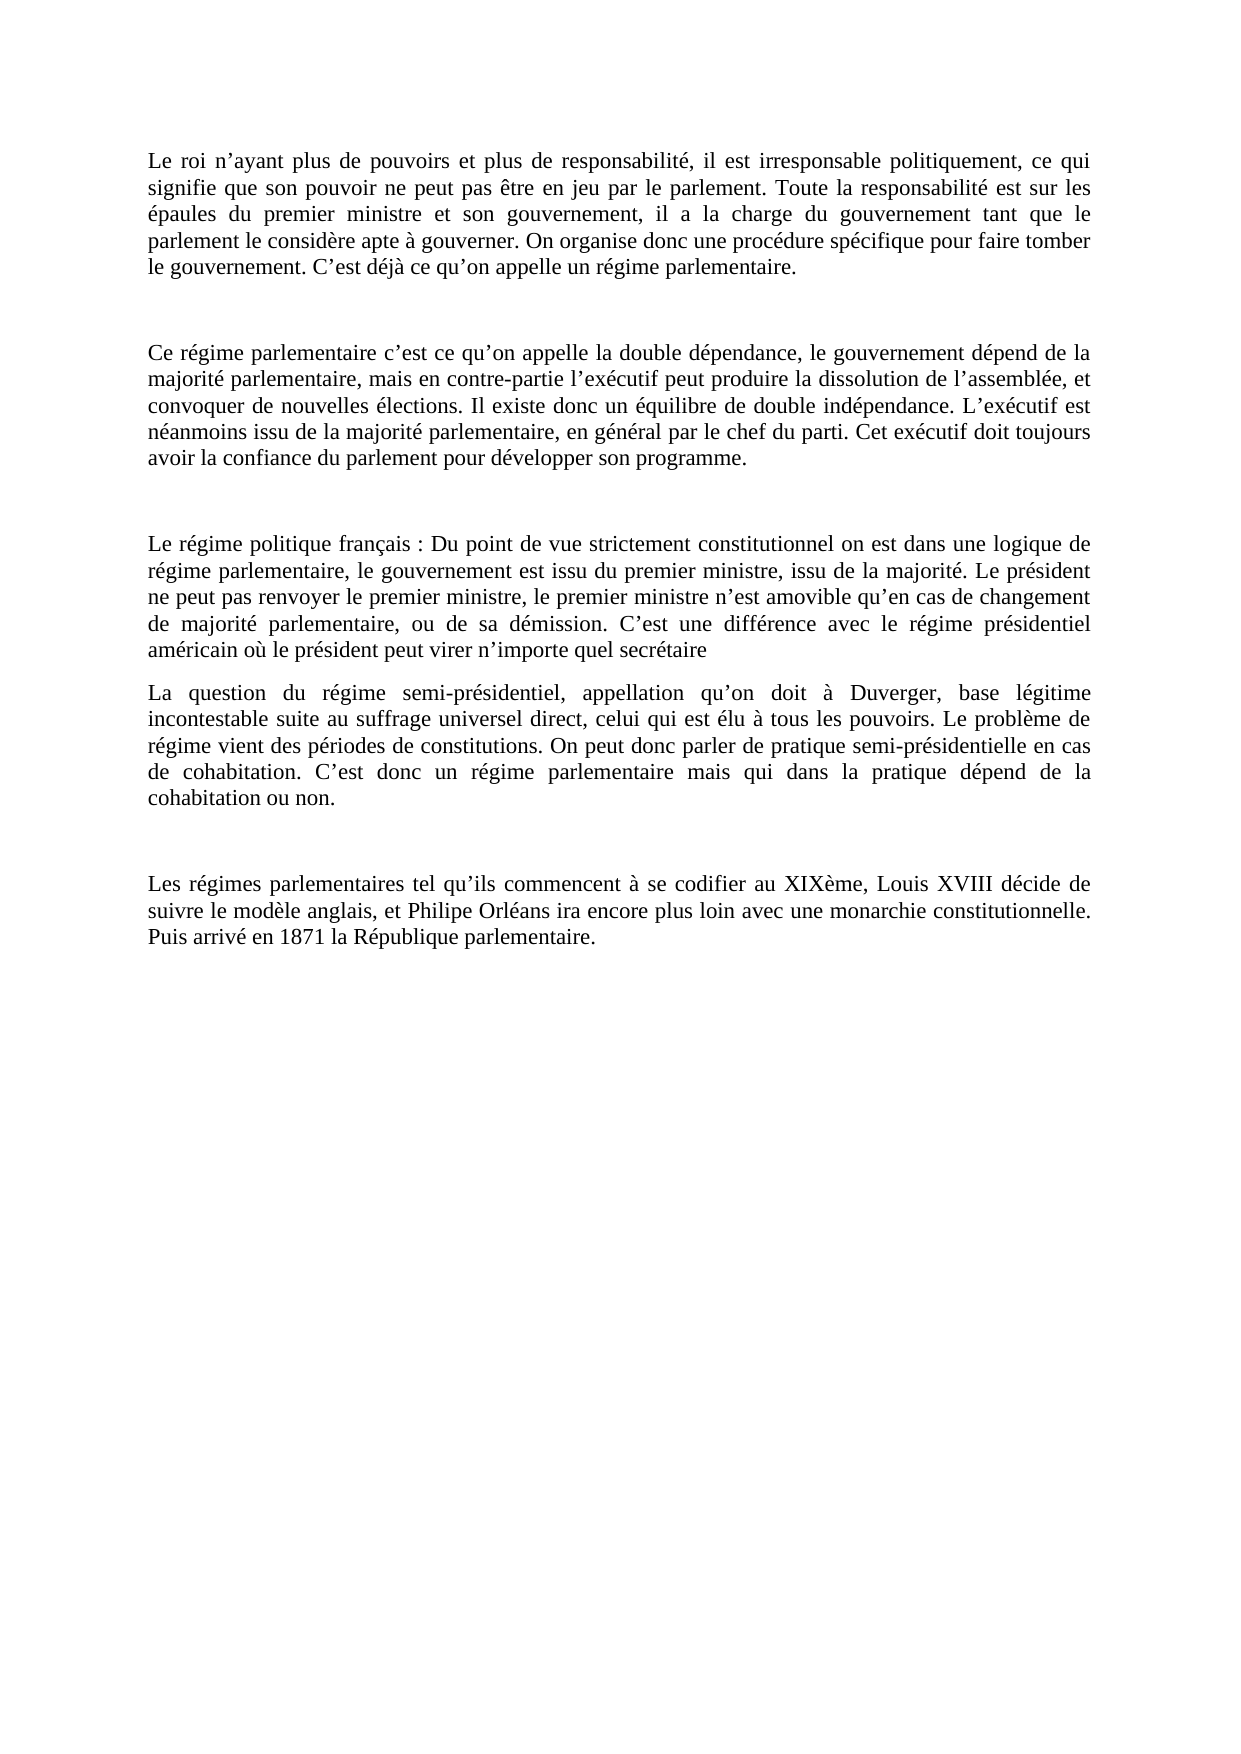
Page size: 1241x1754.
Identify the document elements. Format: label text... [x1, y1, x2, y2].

text Ce régime parlementaire c’est ce qu’on appelle la double dépendance, le gouvernement dépend de la majorité parlementaire, mais en contre-partie l’exécutif peut produire la dissolution de l’assemblée, et convoquer de nouvelles élections. Il existe donc un équilibre de double indépendance. L’exécutif est néanmoins issu de la majorité parlementaire, en général par le chef du parti. Cet exécutif doit toujours avoir la confiance du parlement pour développer son programme. [148, 339, 1093, 471]
text Les régimes parlementaires tel qu’ils commencent à se codifier au XIXème, Louis XVIII décide de suivre le modèle anglais, et Philipe Orléans ira encore plus loin avec une monarchie constitutionnelle. Puis arrivé en 1871 la République parlementaire. [148, 870, 1093, 949]
text La question du régime semi-présidentiel, appellation qu’on doit à Duverger, base légitime incontestable suite au suffrage universel direct, celui qui est élu à tous les pouvoirs. Le problème de régime vient des périodes de constitutions. On peut donc parler de pratique semi-présidentielle en cas de cohabitation. C’est donc un régime parlementaire mais qui dans la pratique dépend de la cohabitation ou non. [148, 679, 1093, 811]
text Le roi n’ayant plus de pouvoirs et plus de responsabilité, il est irresponsable politiquement, ce qui signifie que son pouvoir ne peut pas être en jeu par le parlement. Toute la responsabilité est sur les épaules du premier ministre et son gouvernement, il a la charge du gouvernement tant que le parlement le considère apte à gouverner. On organise donc une procédure spécifique pour faire tomber le gouvernement. C’est déjà ce qu’on appelle un régime parlementaire. [148, 148, 1093, 279]
text Le régime politique français : Du point de vue strictement constitutionnel on est dans une logique de régime parlementaire, le gouvernement est issu du premier ministre, issu de la majorité. Le président ne peut pas renvoyer le premier ministre, le premier ministre n’est amovible qu’en cas de changement de majorité parlementaire, ou de sa démission. C’est une différence avec le régime présidentiel américain où le président peut virer n’importe quel secrétaire [148, 531, 1093, 662]
